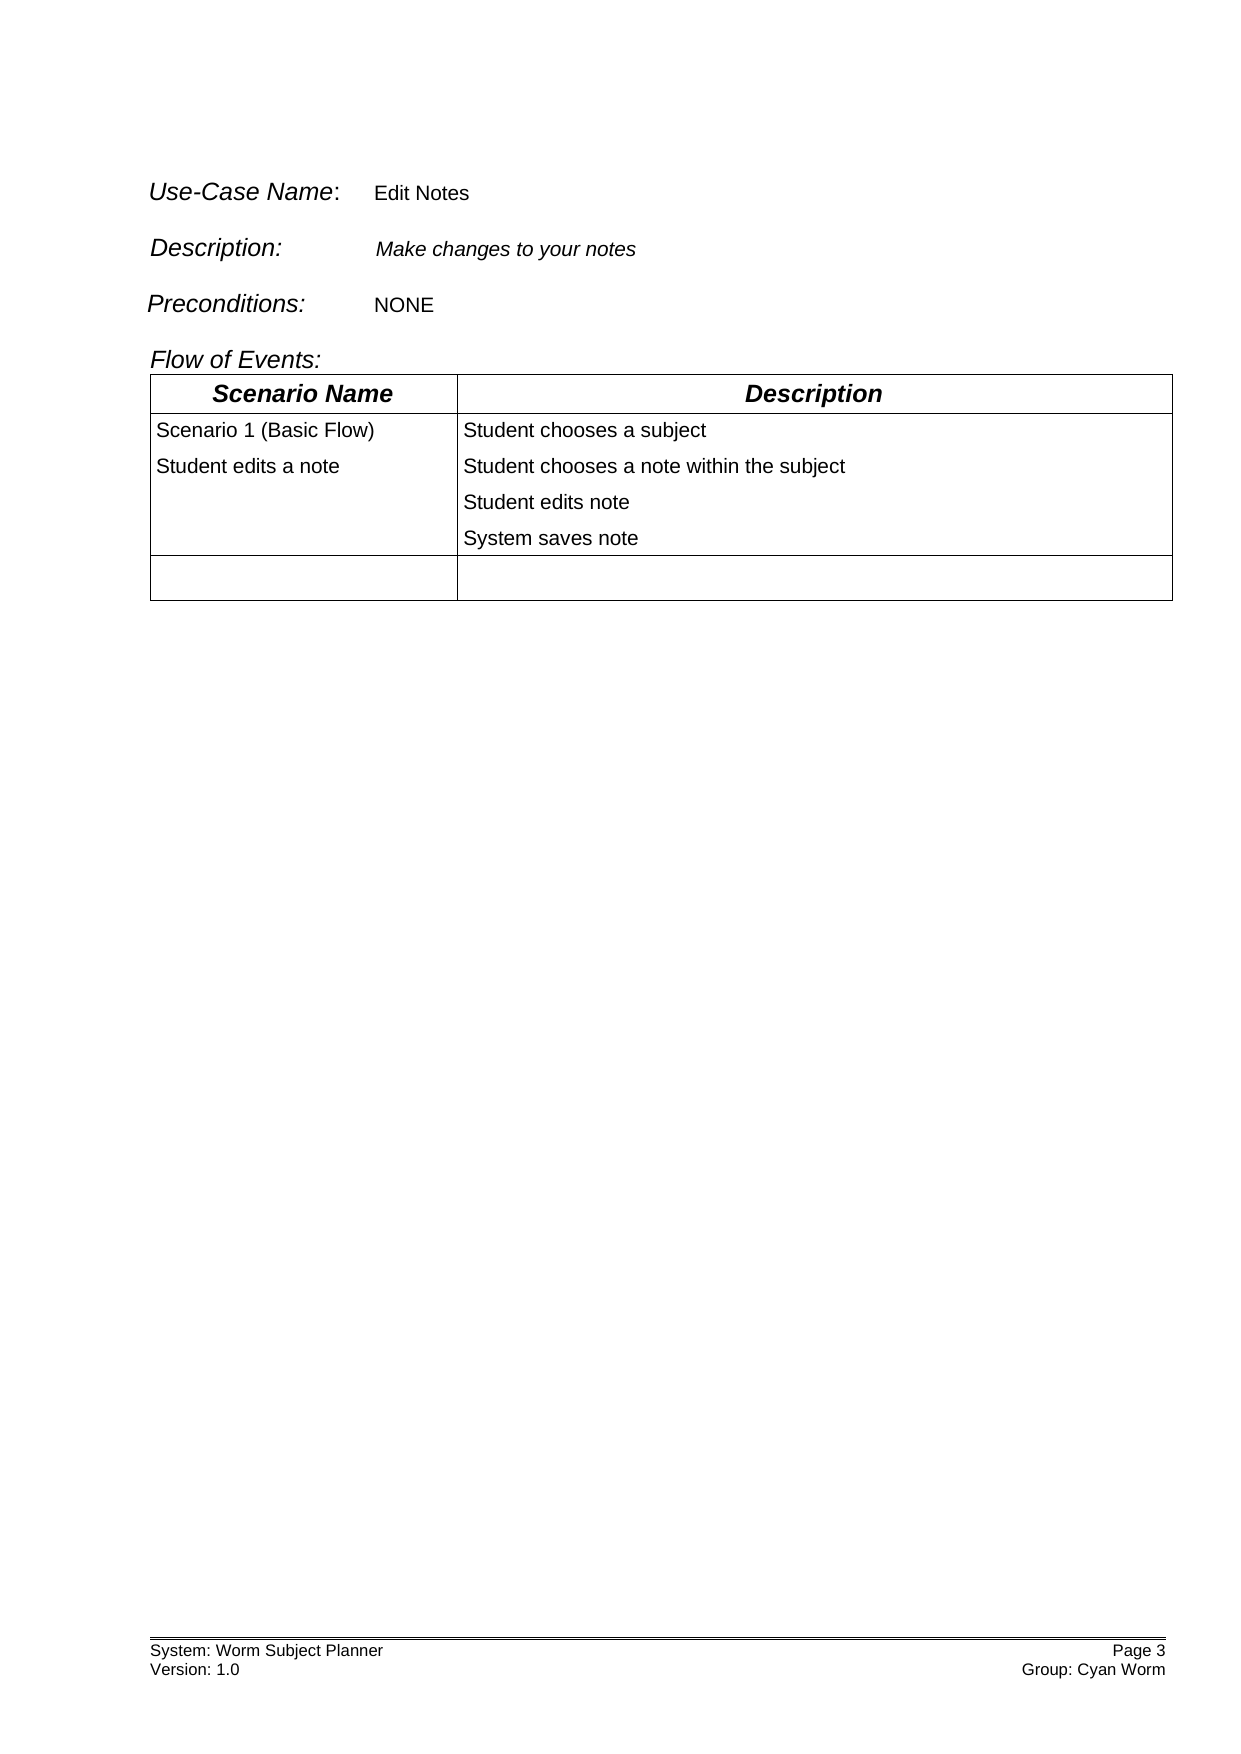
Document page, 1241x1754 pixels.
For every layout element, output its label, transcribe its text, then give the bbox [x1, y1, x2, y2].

table_cell Student chooses a subject Student chooses a note within the subject Student edits note System saves note [458, 414, 1172, 555]
text Use-Case Name: Edit Notes [148, 178, 1166, 206]
table_cell Scenario 1 (Basic Flow) Student edits a note [151, 414, 457, 555]
table_cell [151, 556, 457, 600]
text Flow of Events: [150, 346, 1166, 374]
table_header Description [458, 375, 1172, 413]
text Preconditions: NONE [147, 290, 1166, 318]
table_header Scenario Name [151, 375, 457, 413]
text Description: Make changes to your notes [150, 234, 1166, 262]
table_cell [458, 556, 1172, 600]
